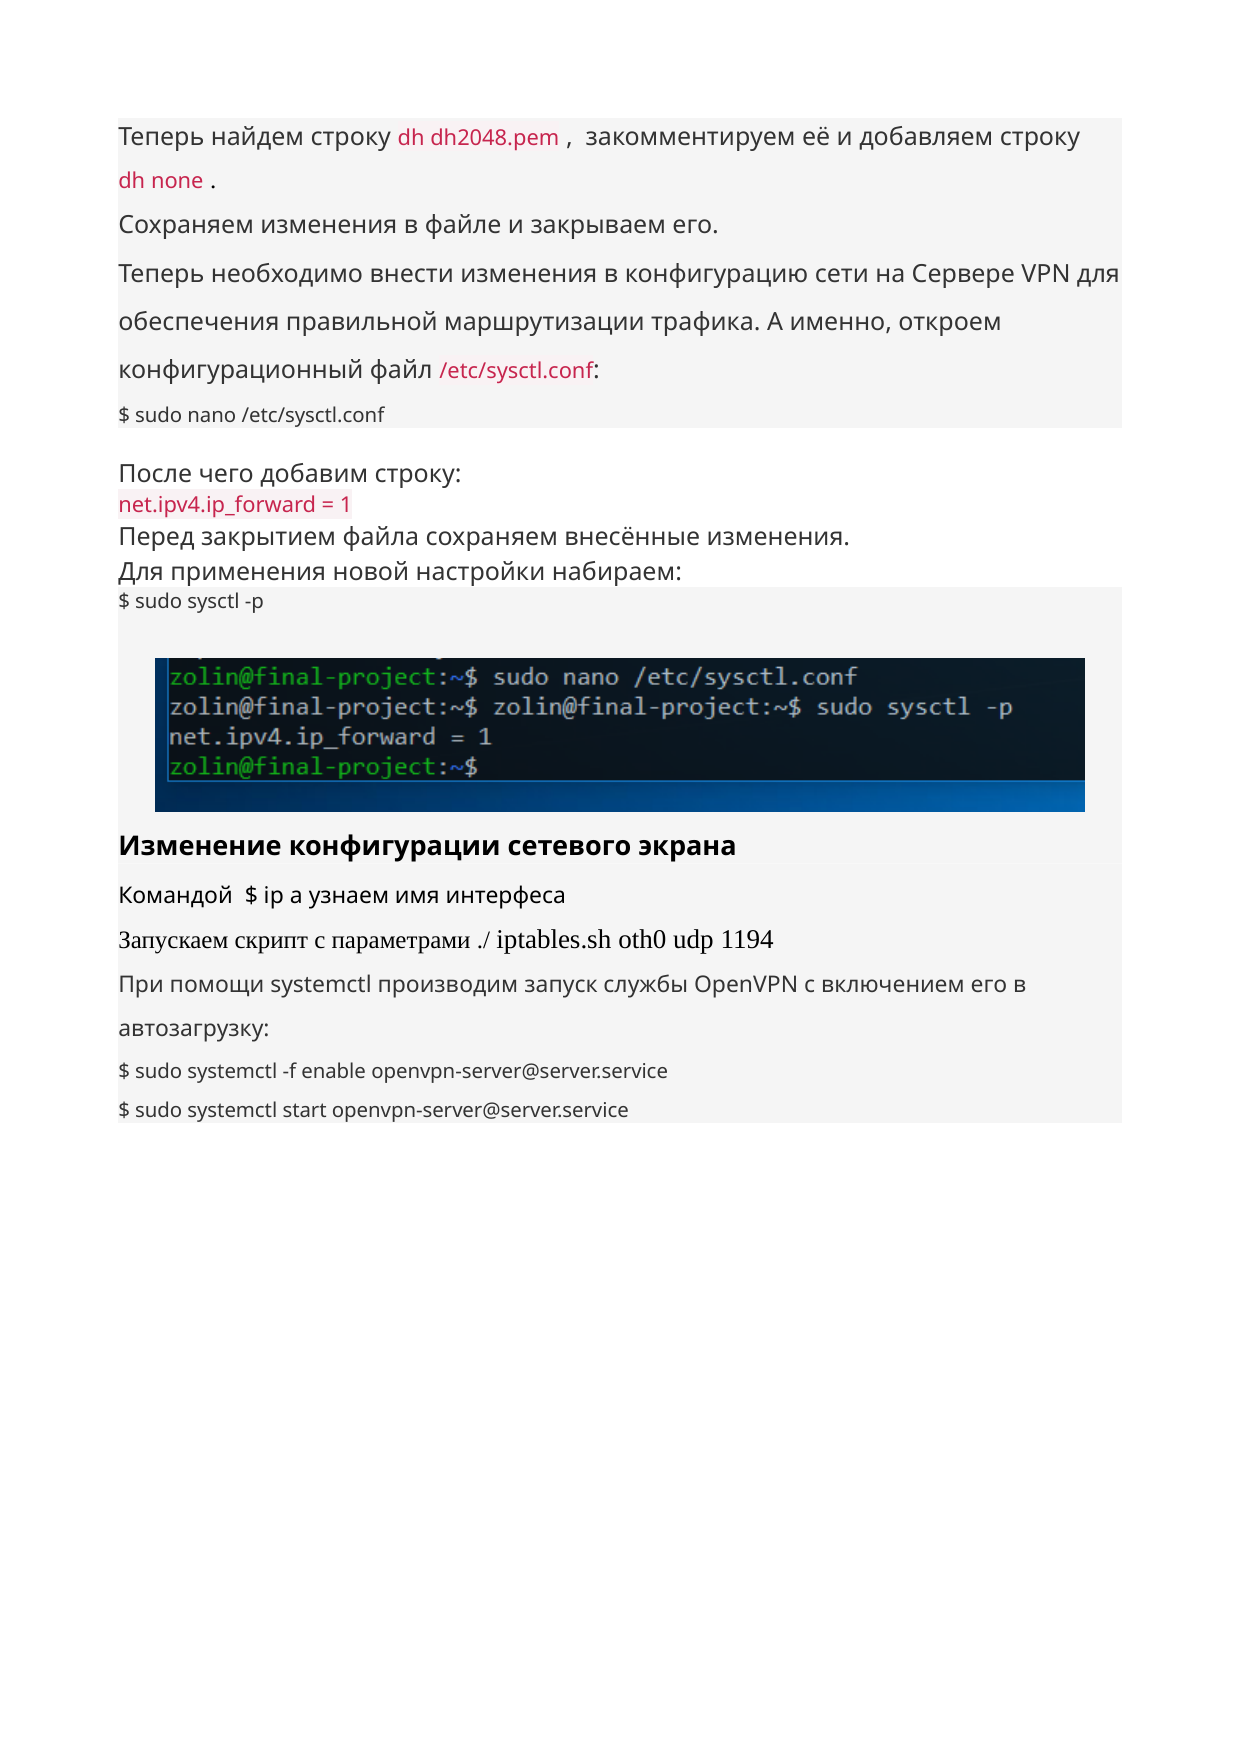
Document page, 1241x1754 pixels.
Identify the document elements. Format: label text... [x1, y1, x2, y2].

text $ sudo nano /etc/sysctl.conf [118, 400, 1122, 428]
text После чего добавим строку: [118, 455, 1122, 489]
subtitle Изменение конфигурации сетевого экрана [118, 642, 1122, 864]
text net.ipv4.ip_forward = 1 [118, 489, 1122, 519]
text Теперь необходимо внести изменения в конфигурацию сети на Сервере VPN для обеспечения правильной маршрутизации трафика. А именно, откроем конфигурационный файл /etc/sysctl.conf: [118, 255, 1122, 386]
text Для применения новой настройки набираем: [118, 553, 1122, 587]
text Сохраняем изменения в файле и закрываем его. [118, 207, 1122, 241]
text Теперь найдем строку dh dh2048.pem , закомментируем её и добавляем строку dh none . [118, 118, 1122, 194]
text $ sudo sysctl -p [118, 587, 1122, 615]
text Командой $ ip a узнаем имя интерфеса [118, 879, 1122, 910]
text При помощи systemctl производим запуск службы OpenVPN c включением его в автозагрузку: [118, 968, 1122, 1043]
text Перед закрытием файла сохраняем внесённые изменения. [118, 519, 1122, 553]
picture [155, 658, 1085, 812]
text Запускаем скрипт c параметрами ./ iptables.sh oth0 udp 1194 [118, 923, 1122, 955]
text $ sudo systemctl -f enable openvpn-server@server.service [118, 1056, 1122, 1084]
text $ sudo systemctl start openvpn-server@server.service [118, 1096, 1122, 1123]
